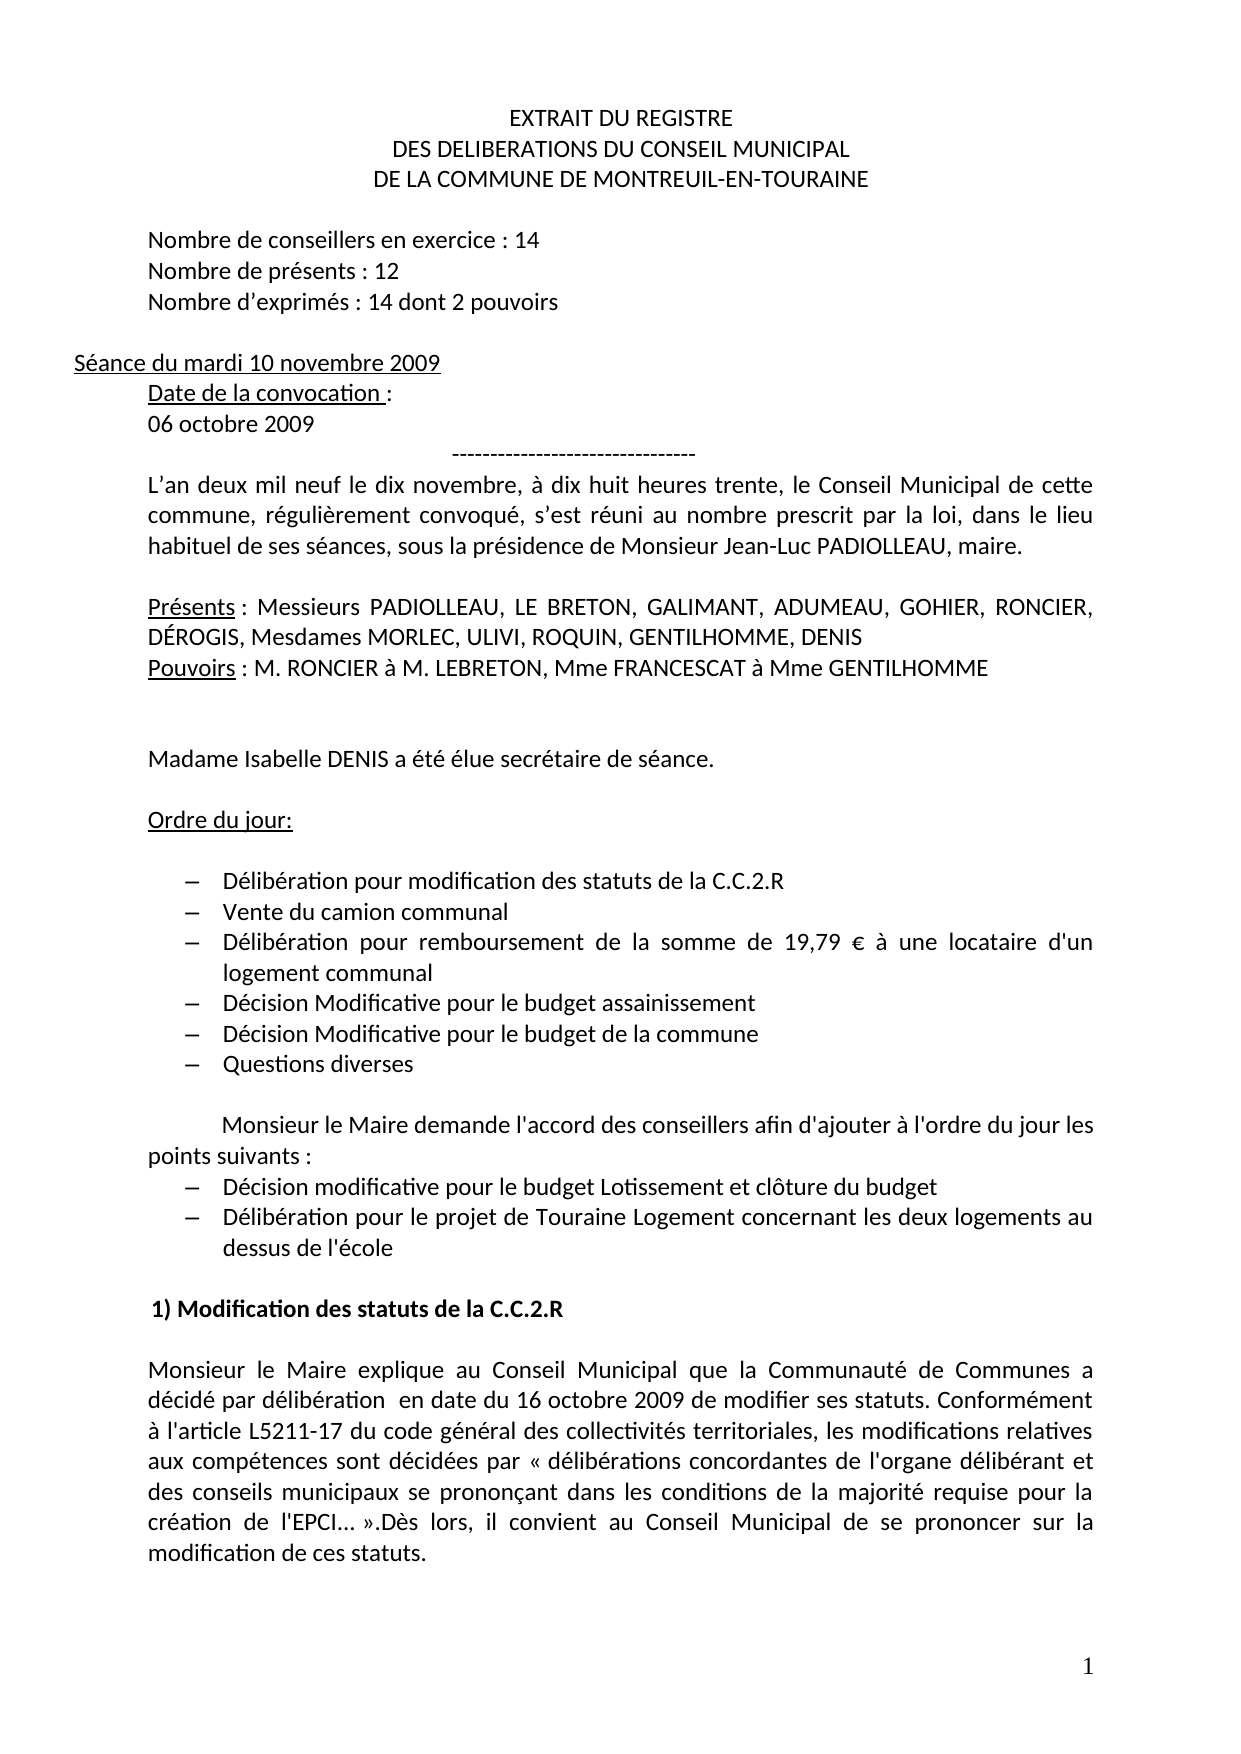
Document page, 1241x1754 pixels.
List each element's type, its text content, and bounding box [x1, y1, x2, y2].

text DES DELIBERATIONS DU CONSEIL MUNICIPAL [148, 133, 1094, 163]
list Décision Modificative pour le budget de la commune [185, 1018, 1094, 1049]
text 06 octobre 2009 [54, 408, 1094, 438]
text L’an deux mil neuf le dix novembre, à dix huit heures trente, le Conseil Municipal de cette commune, régulièrement convoqué, s’est réuni au nombre prescrit par la loi, dans le lieu habituel de ses séances, sous la présidence de Monsieur Jean-Luc PADIOLLEAU, maire. [148, 469, 1094, 560]
text Ordre du jour: [148, 804, 1094, 835]
list Décision Modificative pour le budget assainissement [185, 988, 1094, 1018]
text Séance du mardi 10 novembre 2009 [54, 347, 1094, 377]
text Monsieur le Maire explique au Conseil Municipal que la Communauté de Communes a décidé par délibération en date du 16 octobre 2009 de modifier ses statuts. Conformément à l'article L5211-17 du code général des collectivités territoriales, les modifications relatives aux compétences sont décidées par « délibérations concordantes de l'organe délibérant et des conseils municipaux se prononçant dans les conditions de la majorité requise pour la création de l'EPCI... ».Dès lors, il convient au Conseil Municipal de se prononcer sur la modification de ces statuts. [148, 1354, 1094, 1567]
text EXTRAIT DU REGISTRE [148, 102, 1094, 133]
text Nombre de conseillers en exercice : 14 [148, 224, 1094, 255]
text DE LA COMMUNE DE MONTREUIL-EN-TOURAINE [148, 163, 1094, 194]
list Questions diverses [185, 1049, 1094, 1079]
text -------------------------------- [54, 438, 1094, 469]
list Vente du camion communal [185, 896, 1094, 927]
list 1) Modification des statuts de la C.C.2.R [151, 1293, 1094, 1323]
list Délibération pour modification des statuts de la C.C.2.R [185, 866, 1094, 896]
list Délibération pour le projet de Touraine Logement concernant les deux logements au dessus de l'école [185, 1201, 1094, 1262]
text Nombre de présents : 12 [54, 255, 1094, 286]
text Présents : Messieurs PADIOLLEAU, LE BRETON, GALIMANT, ADUMEAU, GOHIER, RONCIER, DÉROGIS, Mesdames MORLEC, ULIVI, ROQUIN, GENTILHOMME, DENIS [148, 591, 1094, 652]
text Madame Isabelle DENIS a été élue secrétaire de séance. [148, 743, 1094, 774]
text Nombre d’exprimés : 14 dont 2 pouvoirs [54, 286, 1094, 316]
text Date de la convocation : [54, 377, 1094, 408]
list Délibération pour remboursement de la somme de 19,79 € à une locataire d'un logement communal [185, 927, 1094, 988]
list Décision modificative pour le budget Lotissement et clôture du budget [185, 1171, 1094, 1201]
text Pouvoirs : M. RONCIER à M. LEBRETON, Mme FRANCESCAT à Mme GENTILHOMME [148, 652, 1094, 682]
text Monsieur le Maire demande l'accord des conseillers afin d'ajouter à l'ordre du jour les points suivants : [148, 1110, 1094, 1171]
